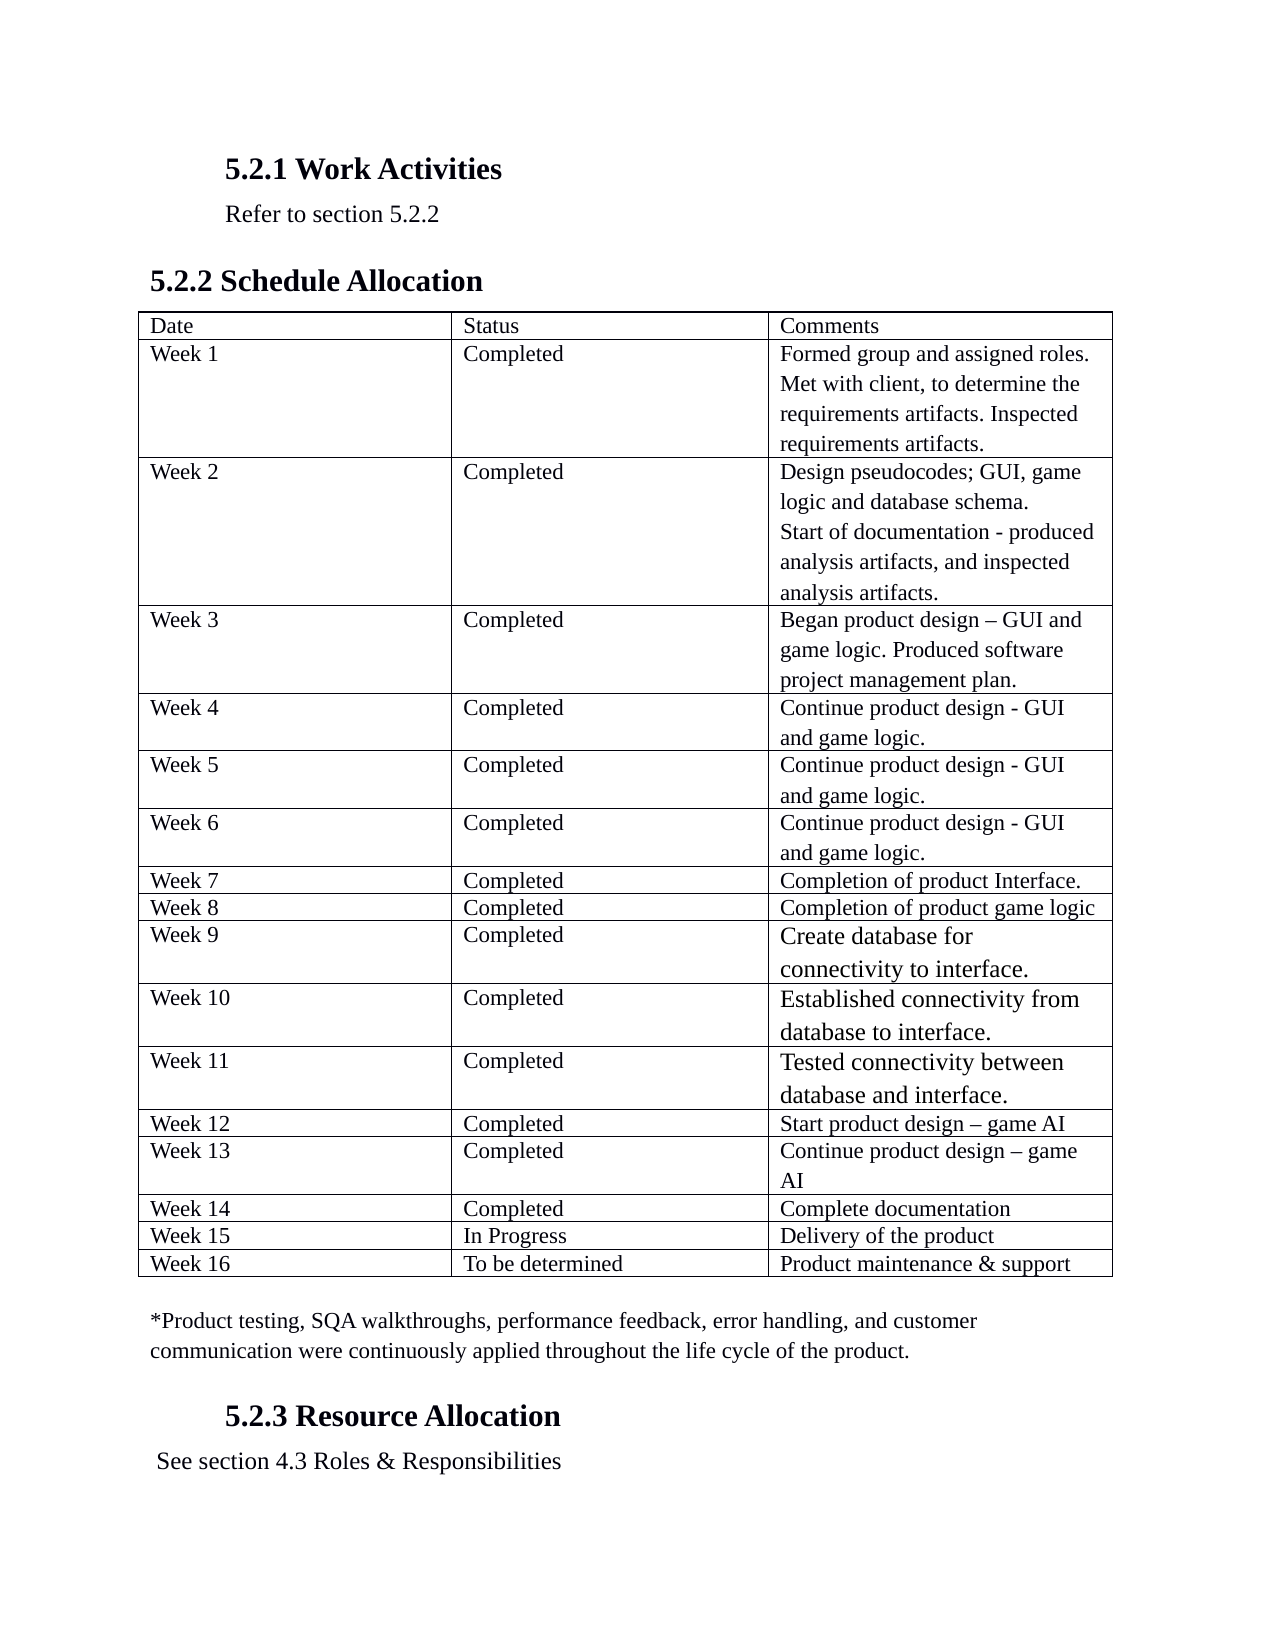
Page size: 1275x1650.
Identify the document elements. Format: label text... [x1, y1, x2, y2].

table_cell Completed [452, 340, 768, 457]
table_cell Week 12 [139, 1110, 451, 1136]
table_cell Completed [452, 1047, 768, 1109]
table_cell Week 16 [139, 1250, 451, 1276]
table_cell Completed [452, 809, 768, 866]
table_cell Completed [452, 1137, 768, 1194]
table_cell In Progress [452, 1222, 768, 1249]
table_cell Completed [452, 606, 768, 693]
table_cell Completed [452, 458, 768, 605]
table_cell Completion of product game logic [769, 894, 1112, 920]
table_cell Create database for connectivity to interface. [769, 921, 1112, 983]
table_cell Week 8 [139, 894, 451, 920]
table_cell Continue product design - GUI and game logic. [769, 694, 1112, 750]
table_cell Start product design – game AI [769, 1110, 1112, 1136]
table_cell Completed [452, 751, 768, 808]
text Refer to section 5.2.2 [150, 199, 1125, 228]
table_cell Continue product design - GUI and game logic. [769, 809, 1112, 866]
table_cell Week 9 [139, 921, 451, 983]
table_cell Week 13 [139, 1137, 451, 1194]
table_cell Week 2 [139, 458, 451, 605]
table_cell Complete documentation [769, 1195, 1112, 1221]
table_header Status [452, 313, 768, 339]
table_cell Established connectivity from database to interface. [769, 984, 1112, 1046]
table_cell Completed [452, 694, 768, 750]
table_header Date [139, 313, 451, 339]
table_cell Delivery of the product [769, 1222, 1112, 1249]
table_cell To be determined [452, 1250, 768, 1276]
table_cell Week 14 [139, 1195, 451, 1221]
table_cell Week 6 [139, 809, 451, 866]
table_cell Week 1 [139, 340, 451, 457]
table_cell Week 4 [139, 694, 451, 750]
table_cell Design pseudocodes; GUI, game logic and database schema. Start of documentation - produced analysis artifacts, and inspected analysis artifacts. [769, 458, 1112, 605]
table_cell Formed group and assigned roles. Met with client, to determine the requirements artifacts. Inspected requirements artifacts. [769, 340, 1112, 457]
table_cell Began product design – GUI and game logic. Produced software project management plan. [769, 606, 1112, 693]
table_cell Tested connectivity between database and interface. [769, 1047, 1112, 1109]
text *Product testing, SQA walkthroughs, performance feedback, error handling, and customer communication were continuously applied throughout the life cycle of the product. [150, 1307, 1125, 1364]
subtitle 5.2.3 Resource Allocation [150, 1397, 1125, 1433]
table_cell Week 11 [139, 1047, 451, 1109]
table_cell Completed [452, 921, 768, 983]
table_cell Week 7 [139, 867, 451, 893]
table_cell Continue product design – game AI [769, 1137, 1112, 1194]
table_cell Completed [452, 867, 768, 893]
table_cell Week 15 [139, 1222, 451, 1249]
table_cell Completed [452, 1195, 768, 1221]
subtitle 5.2.2 Schedule Allocation [150, 262, 1125, 298]
table_cell Week 5 [139, 751, 451, 808]
text See section 4.3 Roles & Responsibilities [150, 1446, 1125, 1475]
table_cell Completed [452, 1110, 768, 1136]
table_cell Week 10 [139, 984, 451, 1046]
table_cell Week 3 [139, 606, 451, 693]
table_cell Completed [452, 894, 768, 920]
table_cell Continue product design - GUI and game logic. [769, 751, 1112, 808]
table_cell Completed [452, 984, 768, 1046]
table_cell Product maintenance & support [769, 1250, 1112, 1276]
table_cell Completion of product Interface. [769, 867, 1112, 893]
subtitle 5.2.1 Work Activities [150, 150, 1125, 186]
table_header Comments [769, 313, 1112, 339]
